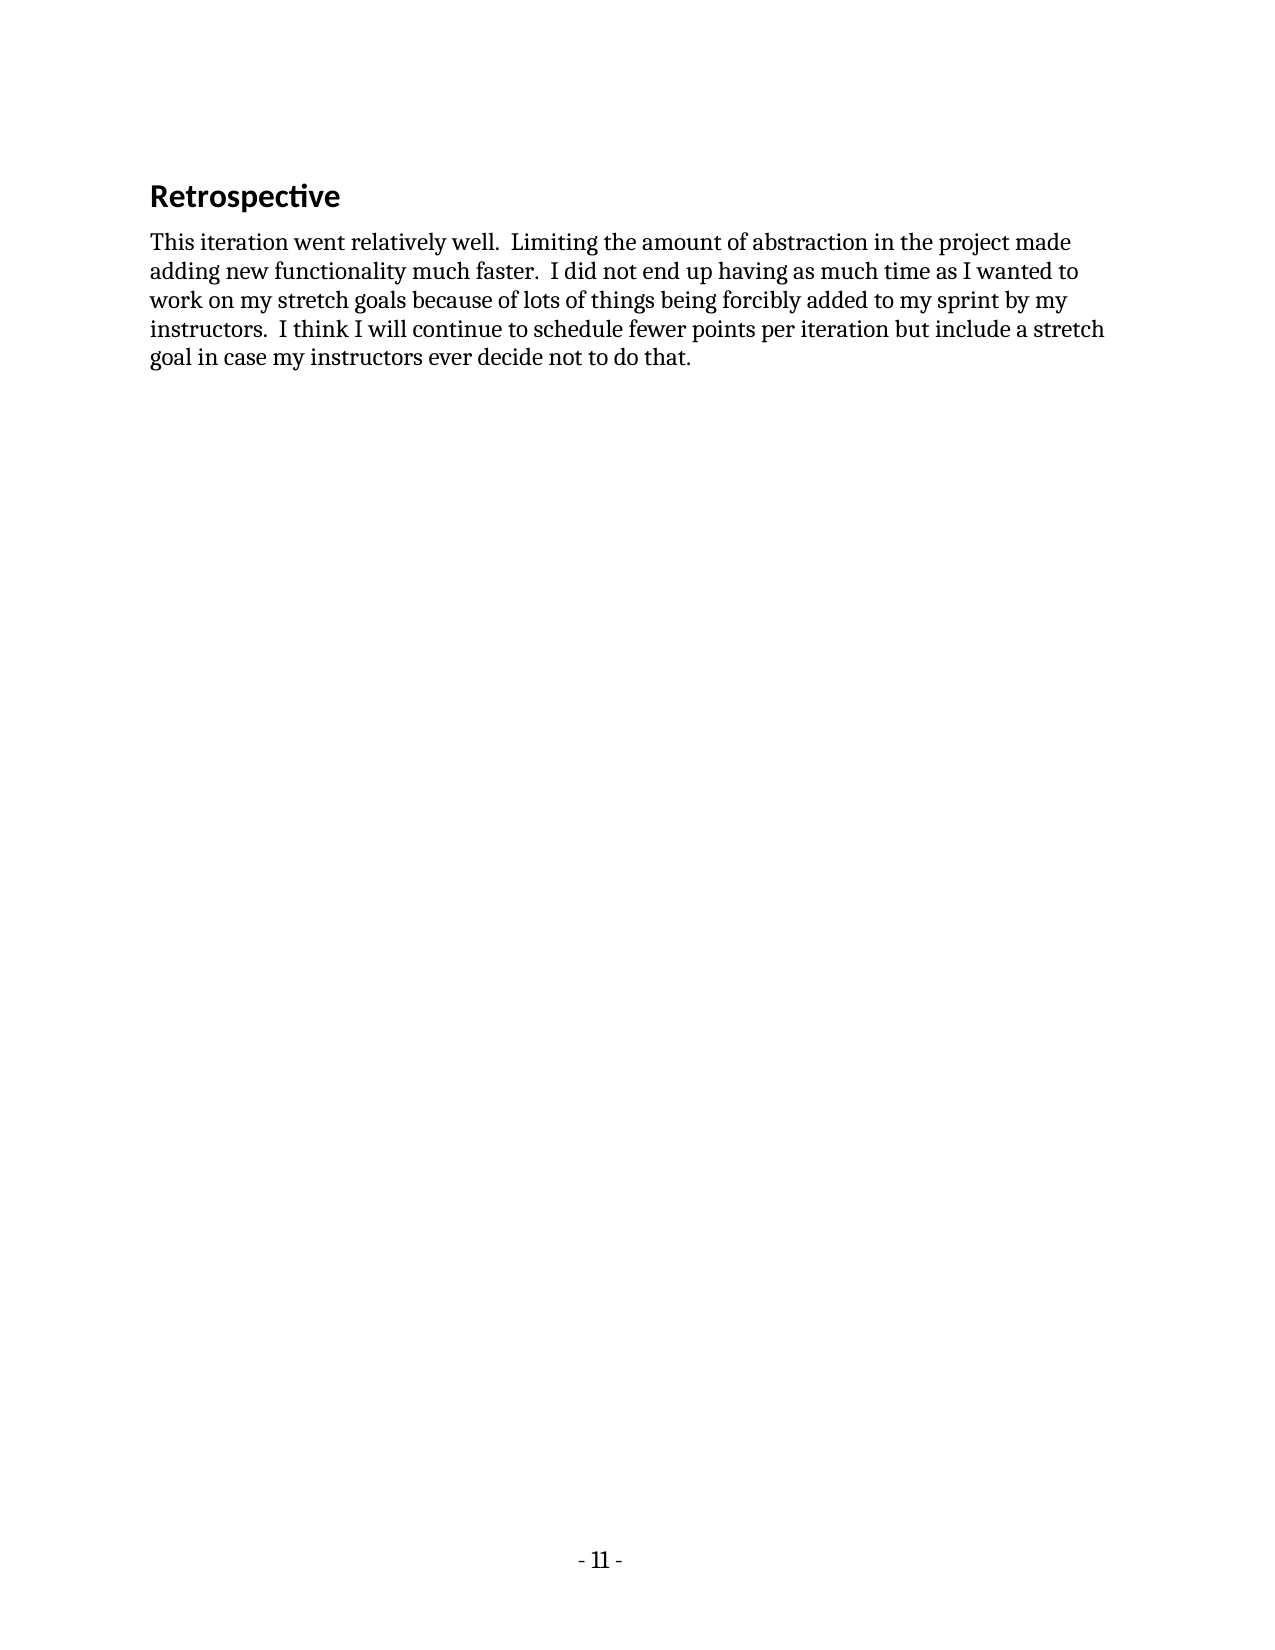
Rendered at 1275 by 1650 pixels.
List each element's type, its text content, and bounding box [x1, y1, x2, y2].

text This iteration went relatively well. Limiting the amount of abstraction in the project made adding new functionality much faster. I did not end up having as much time as I wanted to work on my stretch goals because of lots of things being forcibly added to my sprint by my instructors. I think I will continue to schedule fewer points per iteration but include a stretch goal in case my instructors ever decide not to do that. [150, 228, 1125, 372]
subtitle Retrospective [150, 175, 1125, 216]
